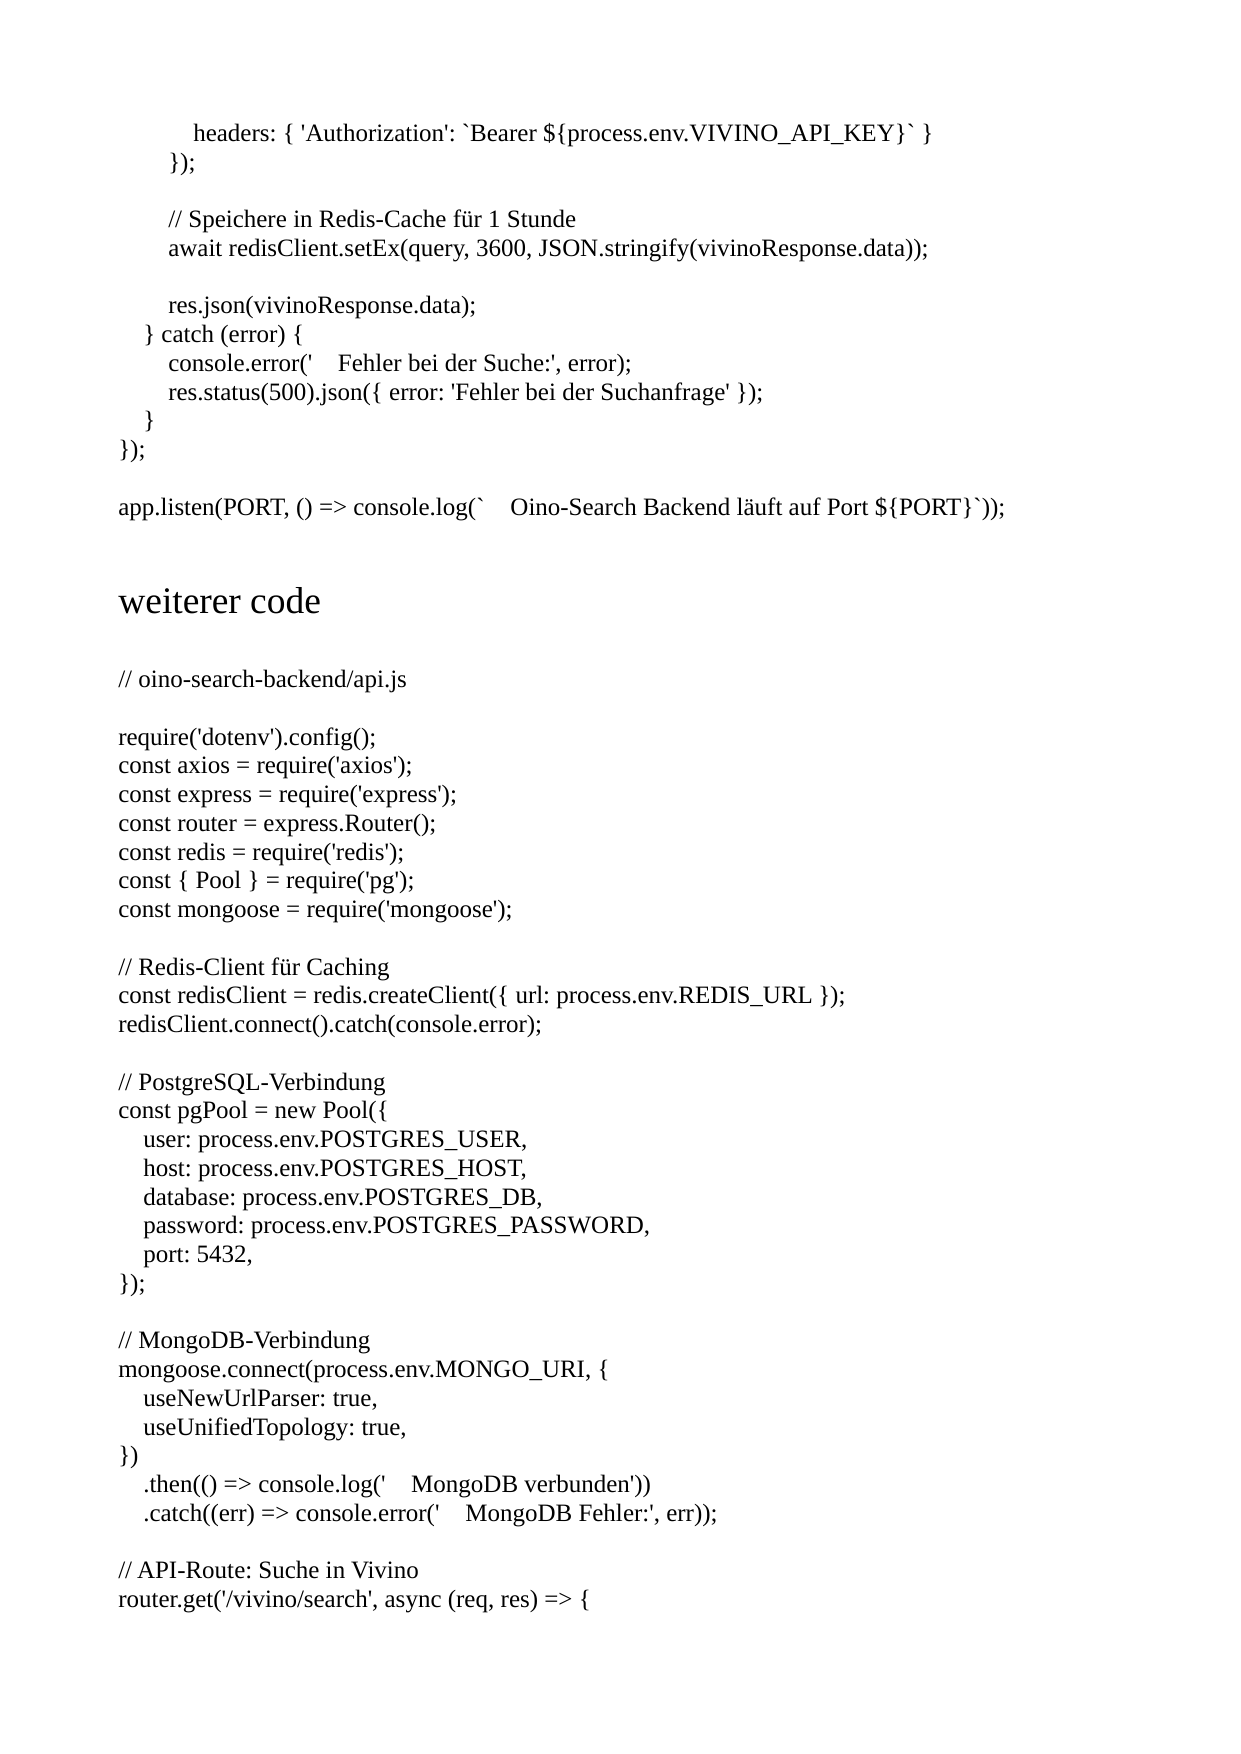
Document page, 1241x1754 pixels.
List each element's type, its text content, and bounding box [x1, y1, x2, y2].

text router.get('/vivino/search', async (req, res) => { [118, 1584, 1122, 1613]
text console.error('❌ Fehler bei der Suche:', error); [118, 348, 1122, 377]
text // PostgreSQL-Verbindung [118, 1067, 1122, 1096]
text useUnifiedTopology: true, [118, 1412, 1122, 1441]
text host: process.env.POSTGRES_HOST, [118, 1153, 1122, 1182]
text res.status(500).json({ error: 'Fehler bei der Suchanfrage' }); [118, 377, 1122, 406]
text const axios = require('axios'); [118, 751, 1122, 779]
text .catch((err) => console.error('❌ MongoDB Fehler:', err)); [118, 1498, 1122, 1527]
text weiterer code [118, 578, 1122, 621]
text // MongoDB-Verbindung [118, 1326, 1122, 1354]
text }); [118, 434, 1122, 463]
text const { Pool } = require('pg'); [118, 866, 1122, 894]
text port: 5432, [118, 1239, 1122, 1268]
text } [118, 406, 1122, 434]
text .then(() => console.log('✅ MongoDB verbunden')) [118, 1469, 1122, 1498]
text headers: { 'Authorization': `Bearer ${process.env.VIVINO_API_KEY}` } [118, 118, 1122, 147]
text // Redis-Client für Caching [118, 952, 1122, 981]
text }); [118, 147, 1122, 176]
text // oino-search-backend/api.js [118, 664, 1122, 693]
text const pgPool = new Pool({ [118, 1096, 1122, 1124]
text app.listen(PORT, () => console.log(`🚀 Oino-Search Backend läuft auf Port ${PORT}`)); [118, 492, 1122, 521]
text const router = express.Router(); [118, 808, 1122, 837]
text res.json(vivinoResponse.data); [118, 291, 1122, 319]
text }); [118, 1268, 1122, 1297]
text user: process.env.POSTGRES_USER, [118, 1124, 1122, 1153]
text redisClient.connect().catch(console.error); [118, 1009, 1122, 1038]
text mongoose.connect(process.env.MONGO_URI, { [118, 1354, 1122, 1383]
text const mongoose = require('mongoose'); [118, 894, 1122, 923]
text }) [118, 1441, 1122, 1469]
text } catch (error) { [118, 319, 1122, 348]
text const redisClient = redis.createClient({ url: process.env.REDIS_URL }); [118, 981, 1122, 1009]
text const express = require('express'); [118, 779, 1122, 808]
text require('dotenv').config(); [118, 722, 1122, 751]
text const redis = require('redis'); [118, 837, 1122, 866]
text // Speichere in Redis-Cache für 1 Stunde [118, 204, 1122, 233]
text password: process.env.POSTGRES_PASSWORD, [118, 1211, 1122, 1239]
text useNewUrlParser: true, [118, 1383, 1122, 1412]
text // API-Route: Suche in Vivino [118, 1556, 1122, 1584]
text await redisClient.setEx(query, 3600, JSON.stringify(vivinoResponse.data)); [118, 233, 1122, 262]
text database: process.env.POSTGRES_DB, [118, 1182, 1122, 1211]
